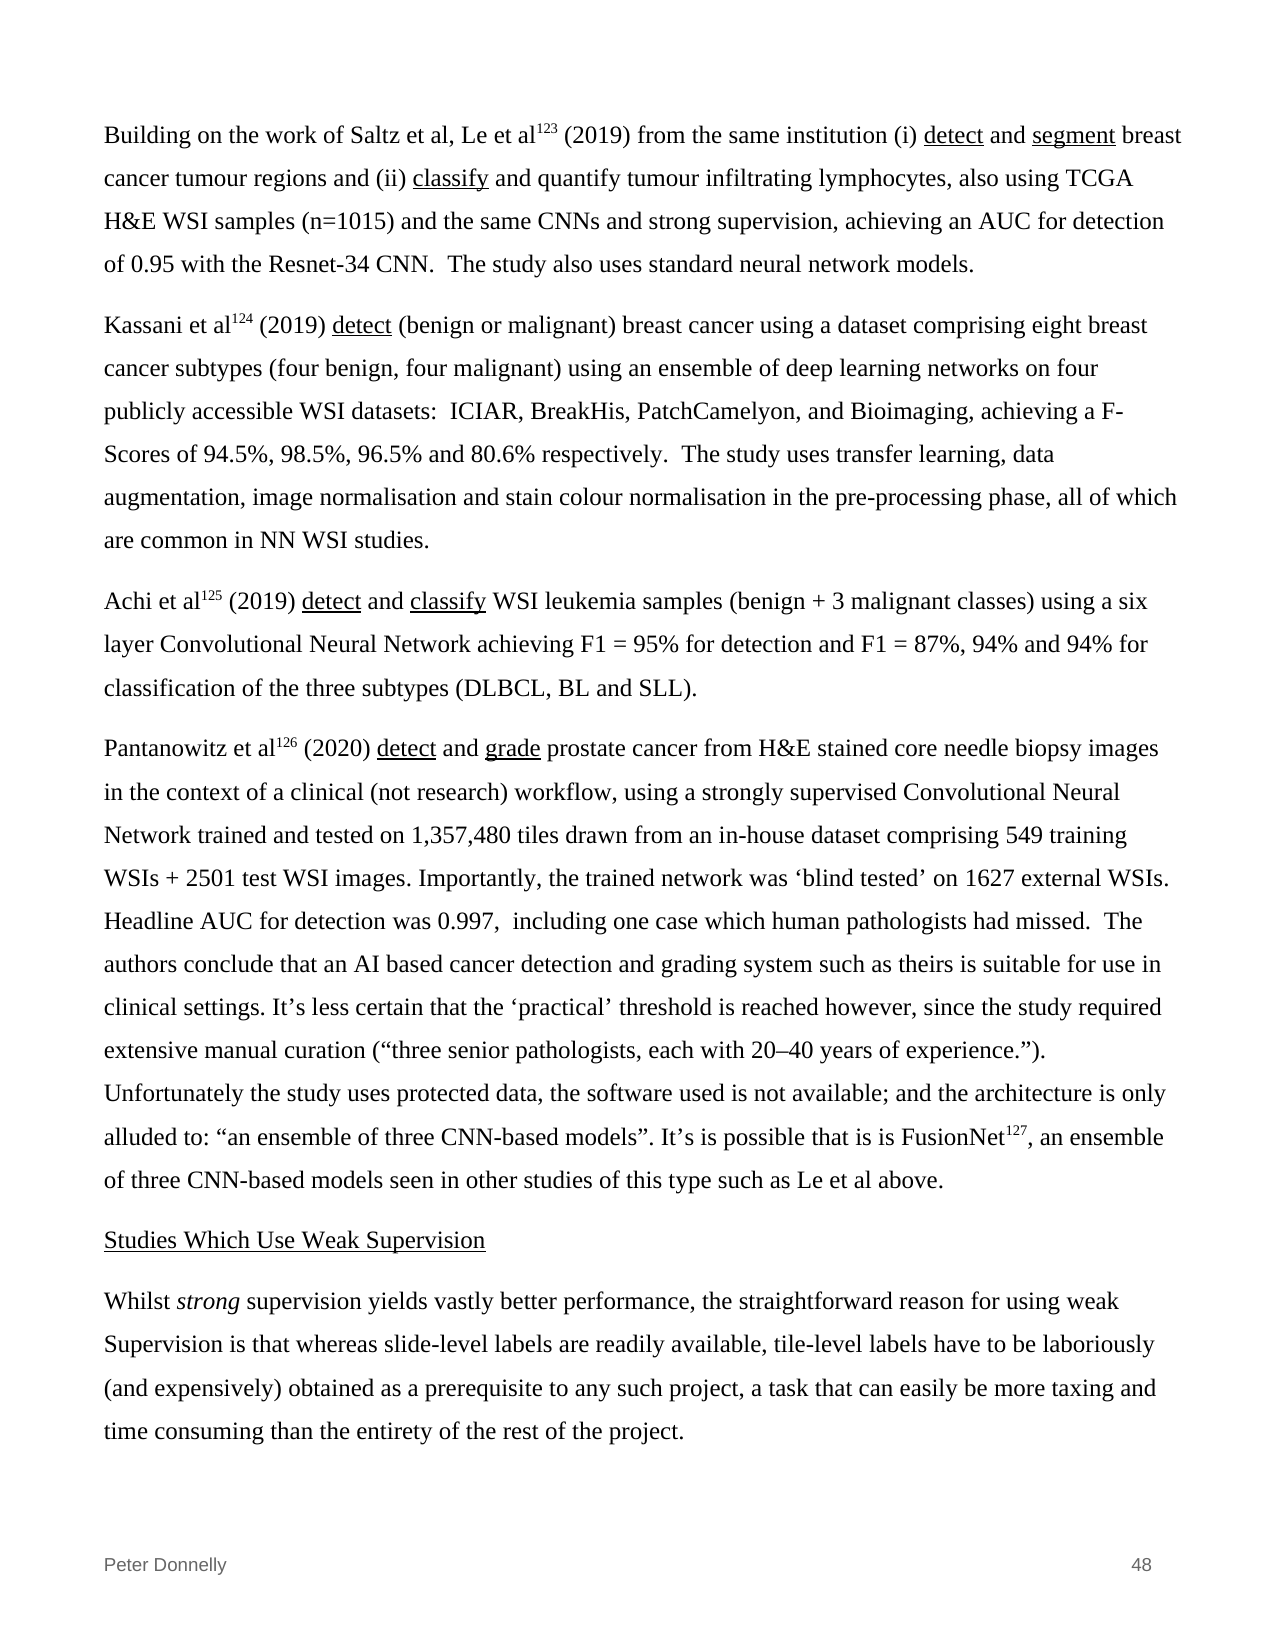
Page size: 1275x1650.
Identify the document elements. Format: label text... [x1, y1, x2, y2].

text Pantanowitz et al (2020) detect and grade prostate cancer from H&E stained core needle biopsy images in the context of a clinical (not research) workflow, using a strongly supervised Convolutional Neural Network trained and tested on 1,357,480 tiles drawn from an in-house dataset comprising 549 training WSIs + 2501 test WSI images. Importantly, the trained network was ‘blind tested’ on 1627 external WSIs. Headline AUC for detection was 0.997, including one case which human pathologists had missed. The authors conclude that an AI based cancer detection and grading system such as theirs is suitable for use in clinical settings. It’s less certain that the ‘practical’ threshold is reached however, since the study required extensive manual curation (“three senior pathologists, each with 20–40 years of experience.”). Unfortunately the study uses protected data, the software used is not available; and the architecture is only alluded to: “an ensemble of three CNN-based models”. It’s is possible that is is FusionNet, an ensemble of three CNN-based models seen in other studies of this type such as Le et al above. [103, 733, 1181, 1193]
text Achi et al (2019) detect and classify WSI leukemia samples (benign + 3 malignant classes) using a six layer Convolutional Neural Network achieving F1 = 95% for detection and F1 = 87%, 94% and 94% for classification of the three subtypes (DLBCL, BL and SLL). [103, 586, 1181, 701]
text Whilst strong supervision yields vastly better performance, the straightforward reason for using weak Supervision is that whereas slide-level labels are readily available, tile-level labels have to be laboriously (and expensively) obtained as a prerequisite to any such project, a task that can easily be more taxing and time consuming than the entirety of the rest of the project. [103, 1286, 1181, 1444]
text Kassani et al (2019) detect (benign or malignant) breast cancer using a dataset comprising eight breast cancer subtypes (four benign, four malignant) using an ensemble of deep learning networks on four publicly accessible WSI datasets: ICIAR, BreakHis, PatchCamelyon, and Bioimaging, achieving a F-Scores of 94.5%, 98.5%, 96.5% and 80.6% respectively. The study uses transfer learning, data augmentation, image normalisation and stain colour normalisation in the pre-processing phase, all of which are common in NN WSI studies. [103, 310, 1181, 554]
text Studies Which Use Weak Supervision [103, 1226, 1181, 1254]
text Building on the work of Saltz et al, Le et al (2019) from the same institution (i) detect and segment breast cancer tumour regions and (ii) classify and quantify tumour infiltrating lymphocytes, also using TCGA H&E WSI samples (n=1015) and the same CNNs and strong supervision, achieving an AUC for detection of 0.95 with the Resnet-34 CNN. The study also uses standard neural network models. [103, 120, 1181, 278]
